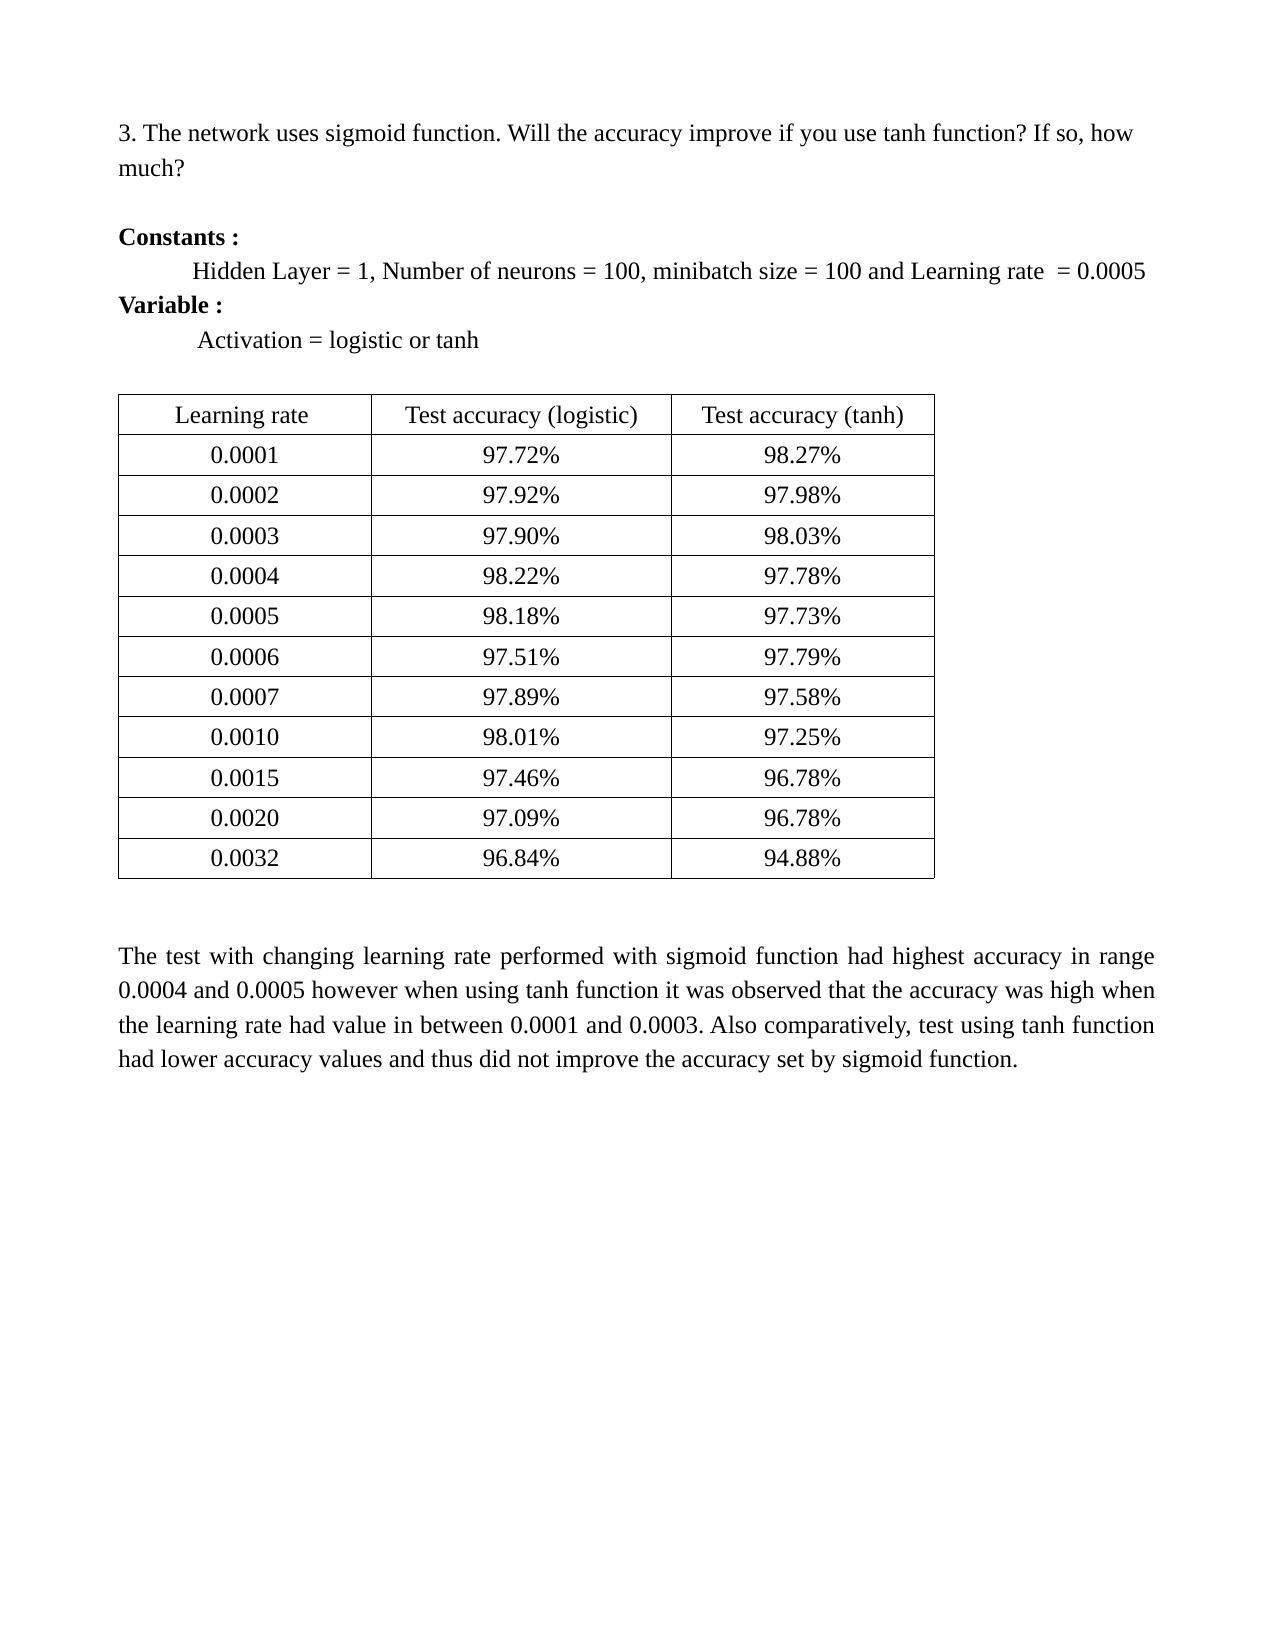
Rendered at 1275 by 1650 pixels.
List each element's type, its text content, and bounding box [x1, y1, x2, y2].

text 3. The network uses sigmoid function. Will the accuracy improve if you use tanh function? If so, how much? [118, 118, 1157, 181]
table_cell 0.0002 [119, 476, 371, 515]
table_cell 97.25% [672, 717, 934, 757]
table_cell 0.0005 [119, 597, 371, 636]
table_cell 94.88% [672, 839, 934, 878]
text The test with changing learning rate performed with sigmoid function had highest accuracy in range 0.0004 and 0.0005 however when using tanh function it was observed that the accuracy was high when the learning rate had value in between 0.0001 and 0.0003. Also comparatively, test using tanh function had lower accuracy values and thus did not improve the accuracy set by sigmoid function. [118, 941, 1157, 1073]
table_cell 96.78% [672, 758, 934, 797]
table_cell 97.89% [372, 677, 671, 716]
table_cell 98.22% [372, 556, 671, 596]
table_cell 96.78% [672, 798, 934, 837]
table_cell 96.84% [372, 839, 671, 878]
table_cell 98.18% [372, 597, 671, 636]
text Hidden Layer = 1, Number of neurons = 100, minibatch size = 100 and Learning rate = 0.0005 [118, 256, 1157, 285]
table_cell 98.27% [672, 435, 934, 474]
table_cell 97.92% [372, 476, 671, 515]
table_cell 0.0004 [119, 556, 371, 596]
table_cell 97.98% [672, 476, 934, 515]
text Variable : [118, 291, 1157, 319]
table_header Test accuracy (tanh) [672, 395, 934, 434]
table_cell 0.0010 [119, 717, 371, 757]
table_cell 98.01% [372, 717, 671, 757]
text Activation = logistic or tanh [118, 325, 1157, 354]
table_cell 97.09% [372, 798, 671, 837]
table_cell 97.51% [372, 637, 671, 676]
table_cell 97.78% [672, 556, 934, 596]
table_cell 0.0020 [119, 798, 371, 837]
table_cell 0.0003 [119, 516, 371, 555]
table_cell 97.58% [672, 677, 934, 716]
table_cell 97.79% [672, 637, 934, 676]
text Constants : [118, 222, 1157, 250]
table_header Learning rate [119, 395, 371, 434]
table_cell 97.90% [372, 516, 671, 555]
table_cell 97.46% [372, 758, 671, 797]
table_cell 97.73% [672, 597, 934, 636]
table_cell 0.0001 [119, 435, 371, 474]
table_cell 97.72% [372, 435, 671, 474]
table_cell 0.0032 [119, 839, 371, 878]
table_cell 98.03% [672, 516, 934, 555]
table_cell 0.0007 [119, 677, 371, 716]
table_cell 0.0015 [119, 758, 371, 797]
table_cell 0.0006 [119, 637, 371, 676]
table_header Test accuracy (logistic) [372, 395, 671, 434]
